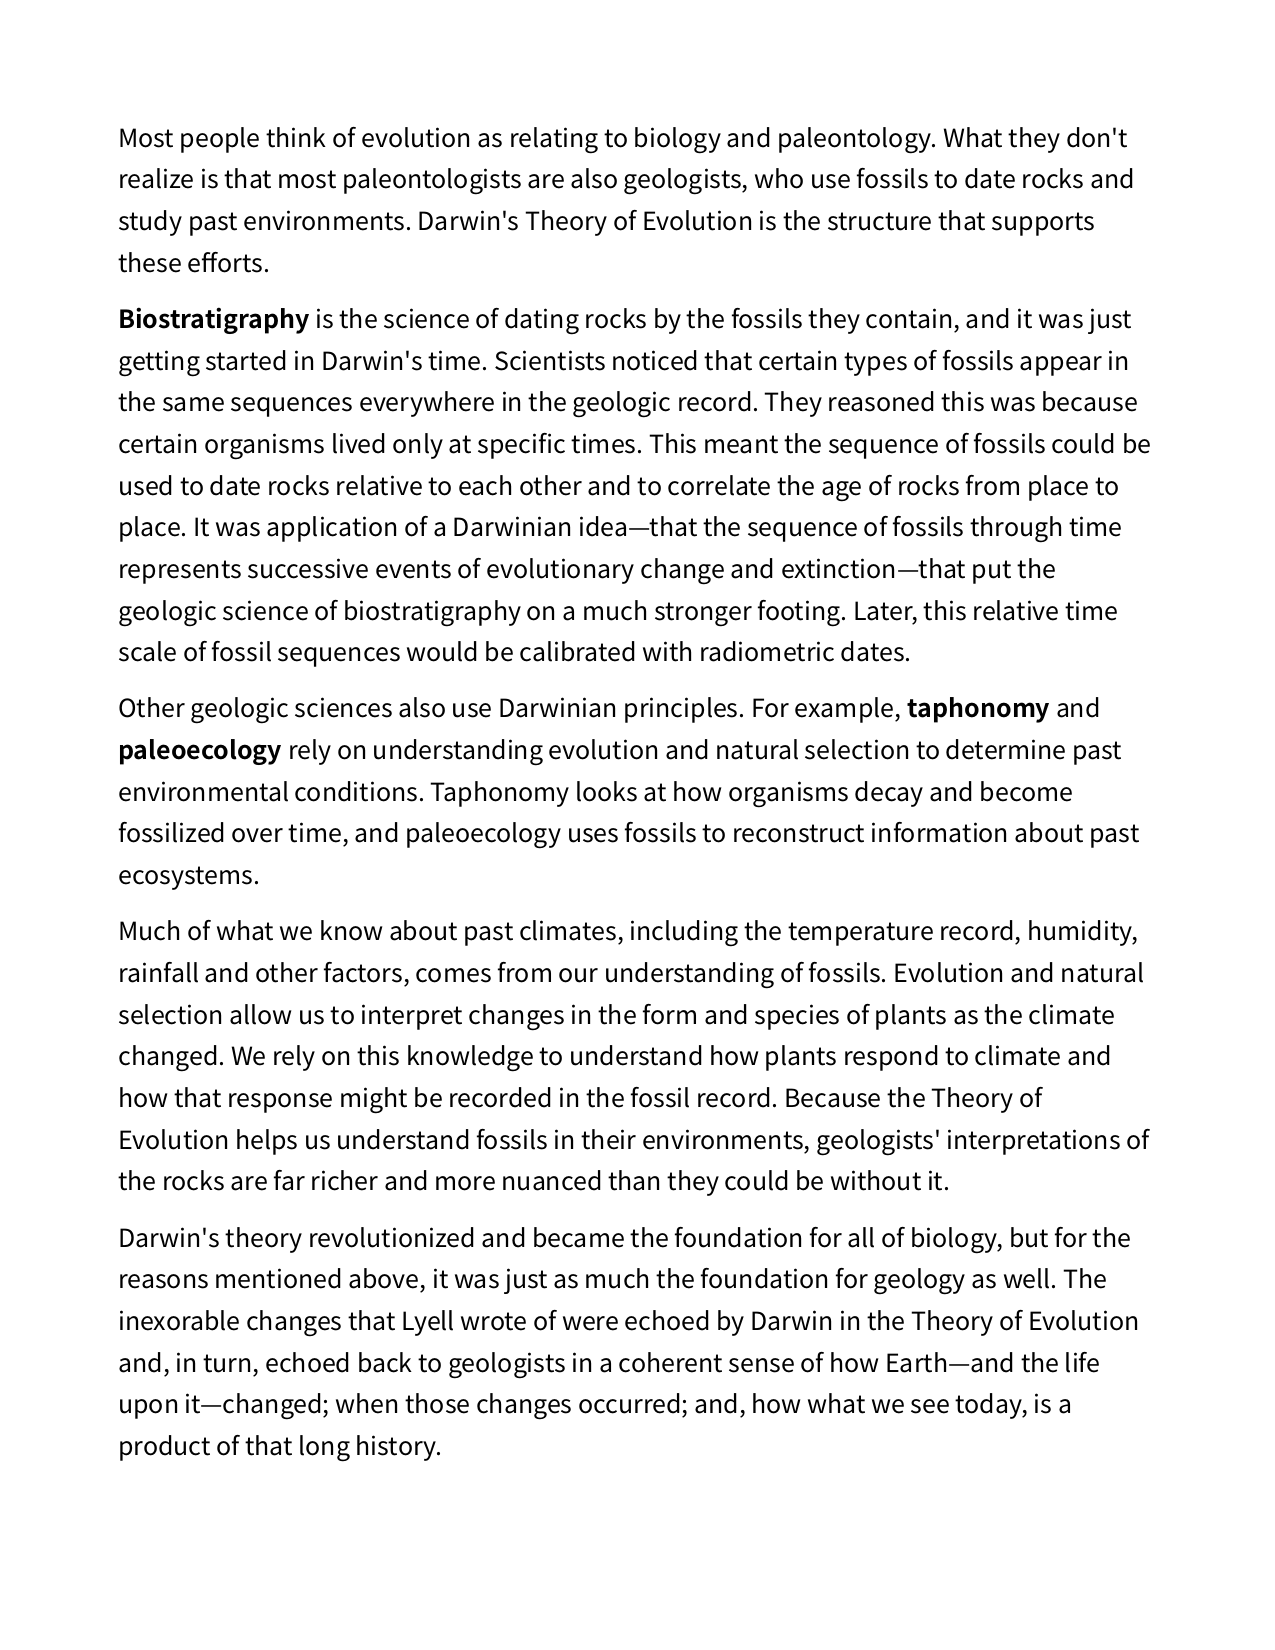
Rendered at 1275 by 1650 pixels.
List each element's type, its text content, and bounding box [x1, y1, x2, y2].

text Most people think of evolution as relating to biology and paleontology. What they don't realize is that most paleontologists are also geologists, who use fossils to date rocks and study past environments. Darwin's Theory of Evolution is the structure that supports these efforts. [118, 118, 1157, 279]
text Biostratigraphy is the science of dating rocks by the fossils they contain, and it was just getting started in Darwin's time. Scientists noticed that certain types of fossils appear in the same sequences everywhere in the geologic record. They reasoned this was because certain organisms lived only at specific times. This meant the sequence of fossils could be used to date rocks relative to each other and to correlate the age of rocks from place to place. It was application of a Darwinian idea—that the sequence of fossils through time represents successive events of evolutionary change and extinction—that put the geologic science of biostratigraphy on a much stronger footing. Later, this relative time scale of fossil sequences would be calibrated with radiometric dates. [118, 299, 1157, 669]
text Darwin's theory revolutionized and became the foundation for all of biology, but for the reasons mentioned above, it was just as much the foundation for geology as well. The inexorable changes that Lyell wrote of were echoed by Darwin in the Theory of Evolution and, in turn, echoed back to geologists in a coherent sense of how Earth—and the life upon it—changed; when those changes occurred; and, how what we see today, is a product of that long history. [118, 1218, 1157, 1463]
text Much of what we know about past climates, including the temperature record, humidity, rainfall and other factors, comes from our understanding of fossils. Evolution and natural selection allow us to interpret changes in the form and species of plants as the climate changed. We rely on this knowledge to understand how plants respond to climate and how that response might be recorded in the fossil record. Because the Theory of Evolution helps us understand fossils in their environments, geologists' interpretations of the rocks are far richer and more nuanced than they could be without it. [118, 912, 1157, 1198]
text Other geologic sciences also use Darwinian principles. For example, taphonomy and paleoecology rely on understanding evolution and natural selection to determine past environmental conditions. Taphonomy looks at how organisms decay and become fossilized over time, and paleoecology uses fossils to reconstruct information about past ecosystems. [118, 689, 1157, 892]
